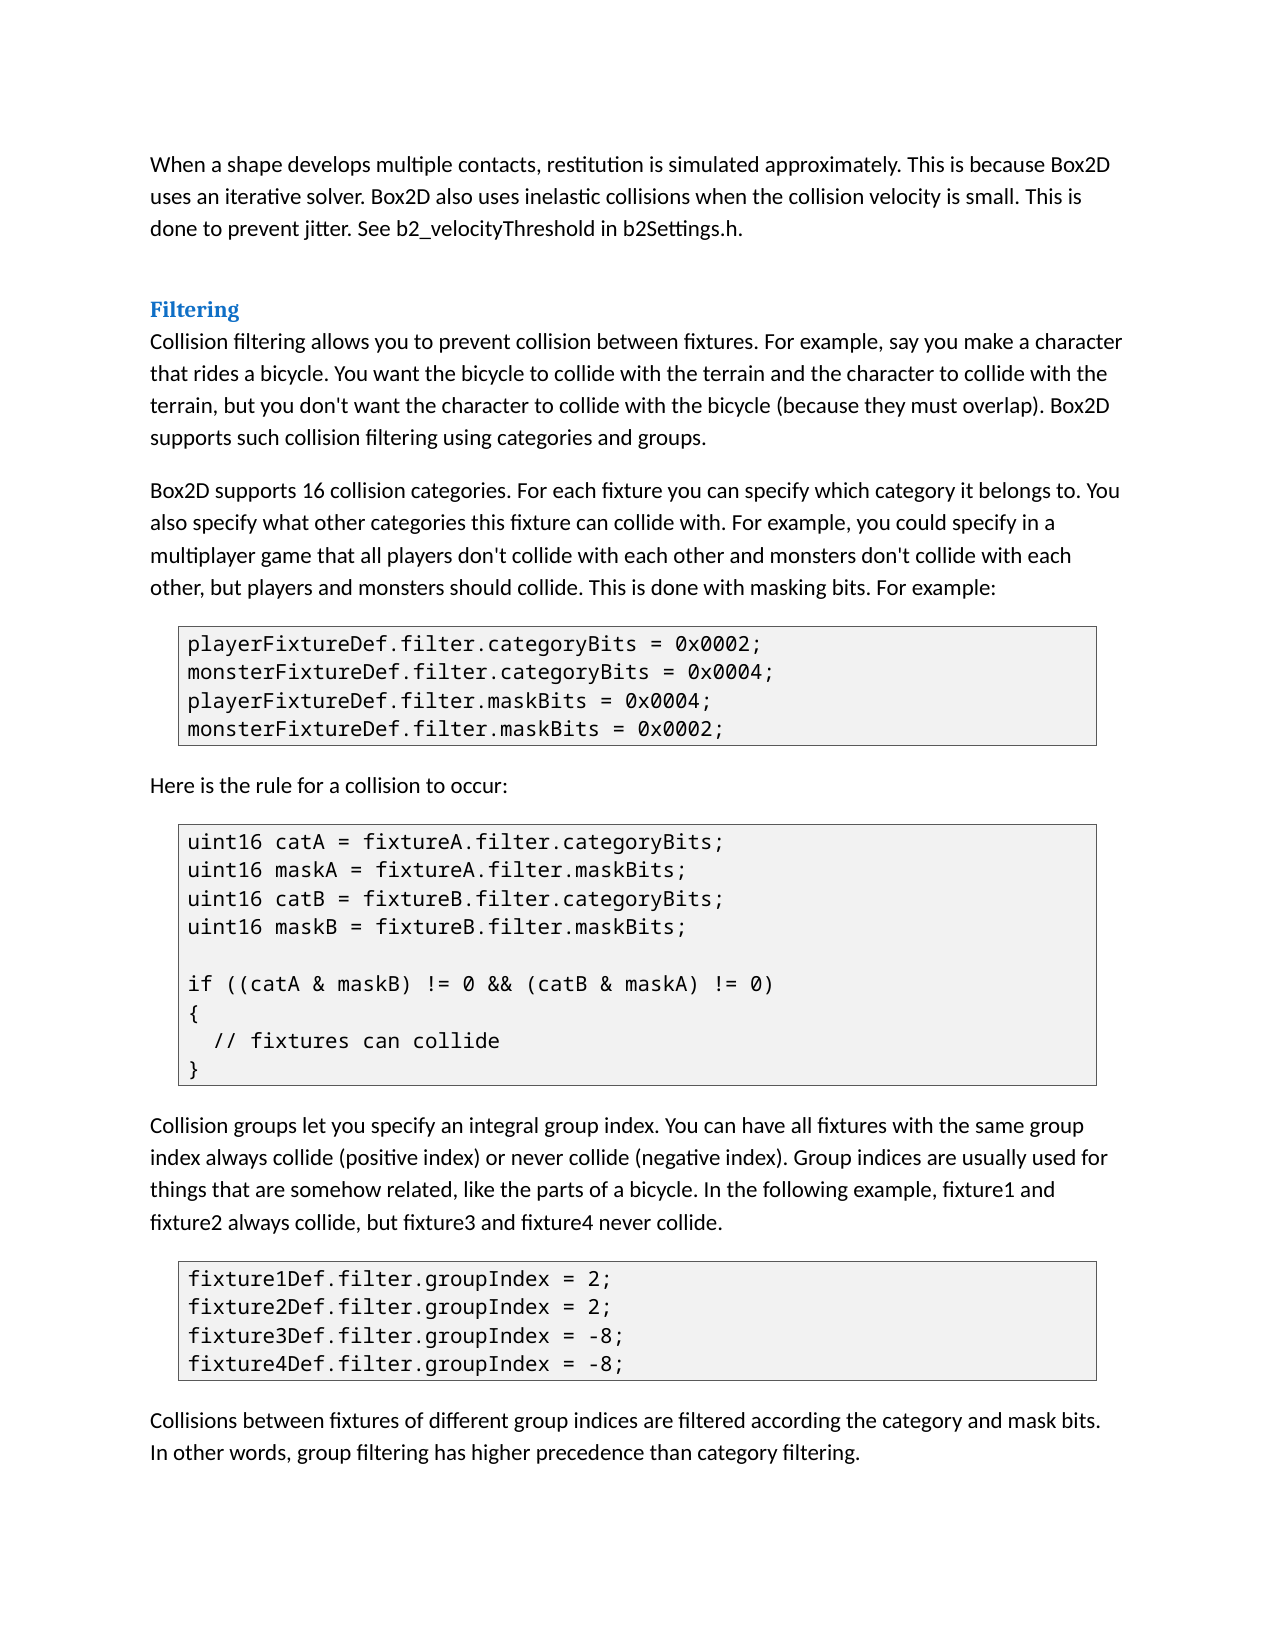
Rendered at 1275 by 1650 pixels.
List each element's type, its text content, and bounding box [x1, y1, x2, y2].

text // fixtures can collide [179, 1023, 1096, 1051]
text When a shape develops multiple contacts, restitution is simulated approximately. This is because Box2D uses an iterative solver. Box2D also uses inelastic collisions when the collision velocity is small. This is done to prevent jitter. See b2_velocityThreshold in b2Settings.h. [150, 150, 1125, 242]
text uint16 catB = fixtureB.filter.categoryBits; [179, 881, 1096, 909]
text Collision groups let you specify an integral group index. You can have all fixtures with the same group index always collide (positive index) or never collide (negative index). Group indices are usually used for things that are somehow related, like the parts of a bicycle. In the following example, fixture1 and fixture2 always collide, but fixture3 and fixture4 never collide. [150, 1111, 1125, 1236]
text uint16 maskB = fixtureB.filter.maskBits; [179, 909, 1096, 938]
text fixture2Def.filter.groupIndex = 2; [179, 1289, 1096, 1318]
text } [179, 1051, 1096, 1085]
text Box2D supports 16 collision categories. For each fixture you can specify which category it belongs to. You also specify what other categories this fixture can collide with. For example, you could specify in a multiplayer game that all players don't collide with each other and monsters don't collide with each other, but players and monsters should collide. This is done with masking bits. For example: [150, 476, 1125, 601]
text uint16 maskA = fixtureA.filter.maskBits; [179, 852, 1096, 881]
text if ((catA & maskB) != 0 && (catB & maskA) != 0) [179, 966, 1096, 994]
text fixture3Def.filter.groupIndex = -8; [179, 1318, 1096, 1346]
text uint16 catA = fixtureA.filter.categoryBits; [179, 825, 1096, 852]
text Collision filtering allows you to prevent collision between fixtures. For example, say you make a character that rides a bicycle. You want the bicycle to collide with the terrain and the character to collide with the terrain, but you don't want the character to collide with the bicycle (because they must overlap). Box2D supports such collision filtering using categories and groups. [150, 327, 1125, 451]
text playerFixtureDef.filter.maskBits = 0x0004; [179, 683, 1096, 711]
text monsterFixtureDef.filter.maskBits = 0x0002; [179, 711, 1096, 745]
text fixture4Def.filter.groupIndex = -8; [179, 1346, 1096, 1380]
subtitle Filtering [150, 297, 1125, 323]
text Collisions between fixtures of different group indices are filtered according the category and mask bits. In other words, group filtering has higher precedence than category filtering. [150, 1406, 1125, 1466]
text Here is the rule for a collision to occur: [150, 771, 1125, 799]
text fixture1Def.filter.groupIndex = 2; [179, 1262, 1096, 1289]
text playerFixtureDef.filter.categoryBits = 0x0002; [179, 627, 1096, 654]
text monsterFixtureDef.filter.categoryBits = 0x0004; [179, 654, 1096, 683]
text { [179, 994, 1096, 1023]
